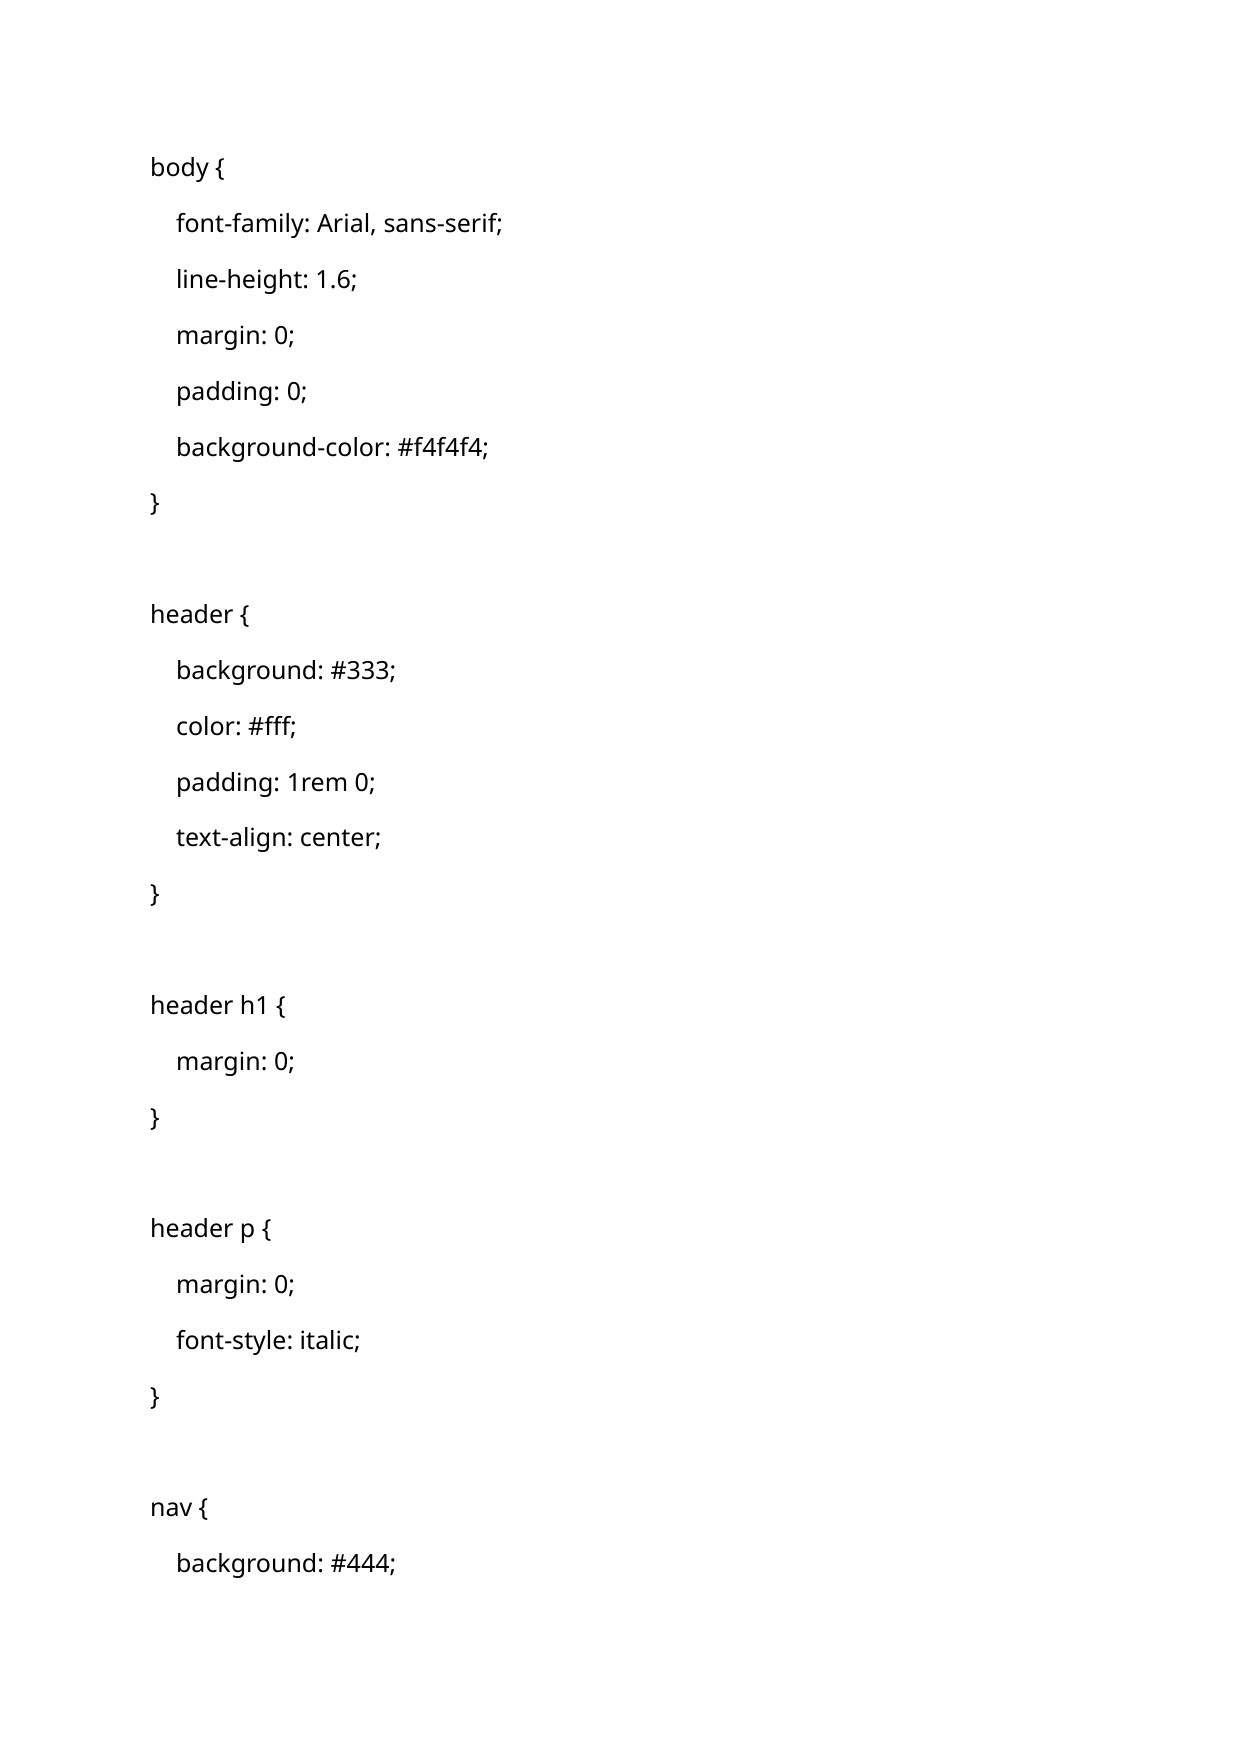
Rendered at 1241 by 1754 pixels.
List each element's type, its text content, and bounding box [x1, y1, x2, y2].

text } [150, 485, 1090, 519]
text text-align: center; [150, 820, 1090, 854]
text } [150, 1099, 1090, 1133]
text padding: 1rem 0; [150, 764, 1090, 798]
text background-color: #f4f4f4; [150, 429, 1090, 463]
text margin: 0; [150, 1043, 1090, 1077]
text nav { [150, 1490, 1090, 1524]
text margin: 0; [150, 317, 1090, 352]
text padding: 0; [150, 373, 1090, 407]
text font-family: Arial, sans-serif; [150, 206, 1090, 240]
text color: #fff; [150, 708, 1090, 742]
text } [150, 1378, 1090, 1412]
text background: #333; [150, 652, 1090, 687]
text header { [150, 597, 1090, 631]
text line-height: 1.6; [150, 262, 1090, 296]
text header p { [150, 1211, 1090, 1245]
text body { [150, 150, 1090, 184]
text font-style: italic; [150, 1322, 1090, 1357]
text header h1 { [150, 987, 1090, 1022]
text } [150, 876, 1090, 910]
text margin: 0; [150, 1267, 1090, 1301]
text background: #444; [150, 1546, 1090, 1580]
